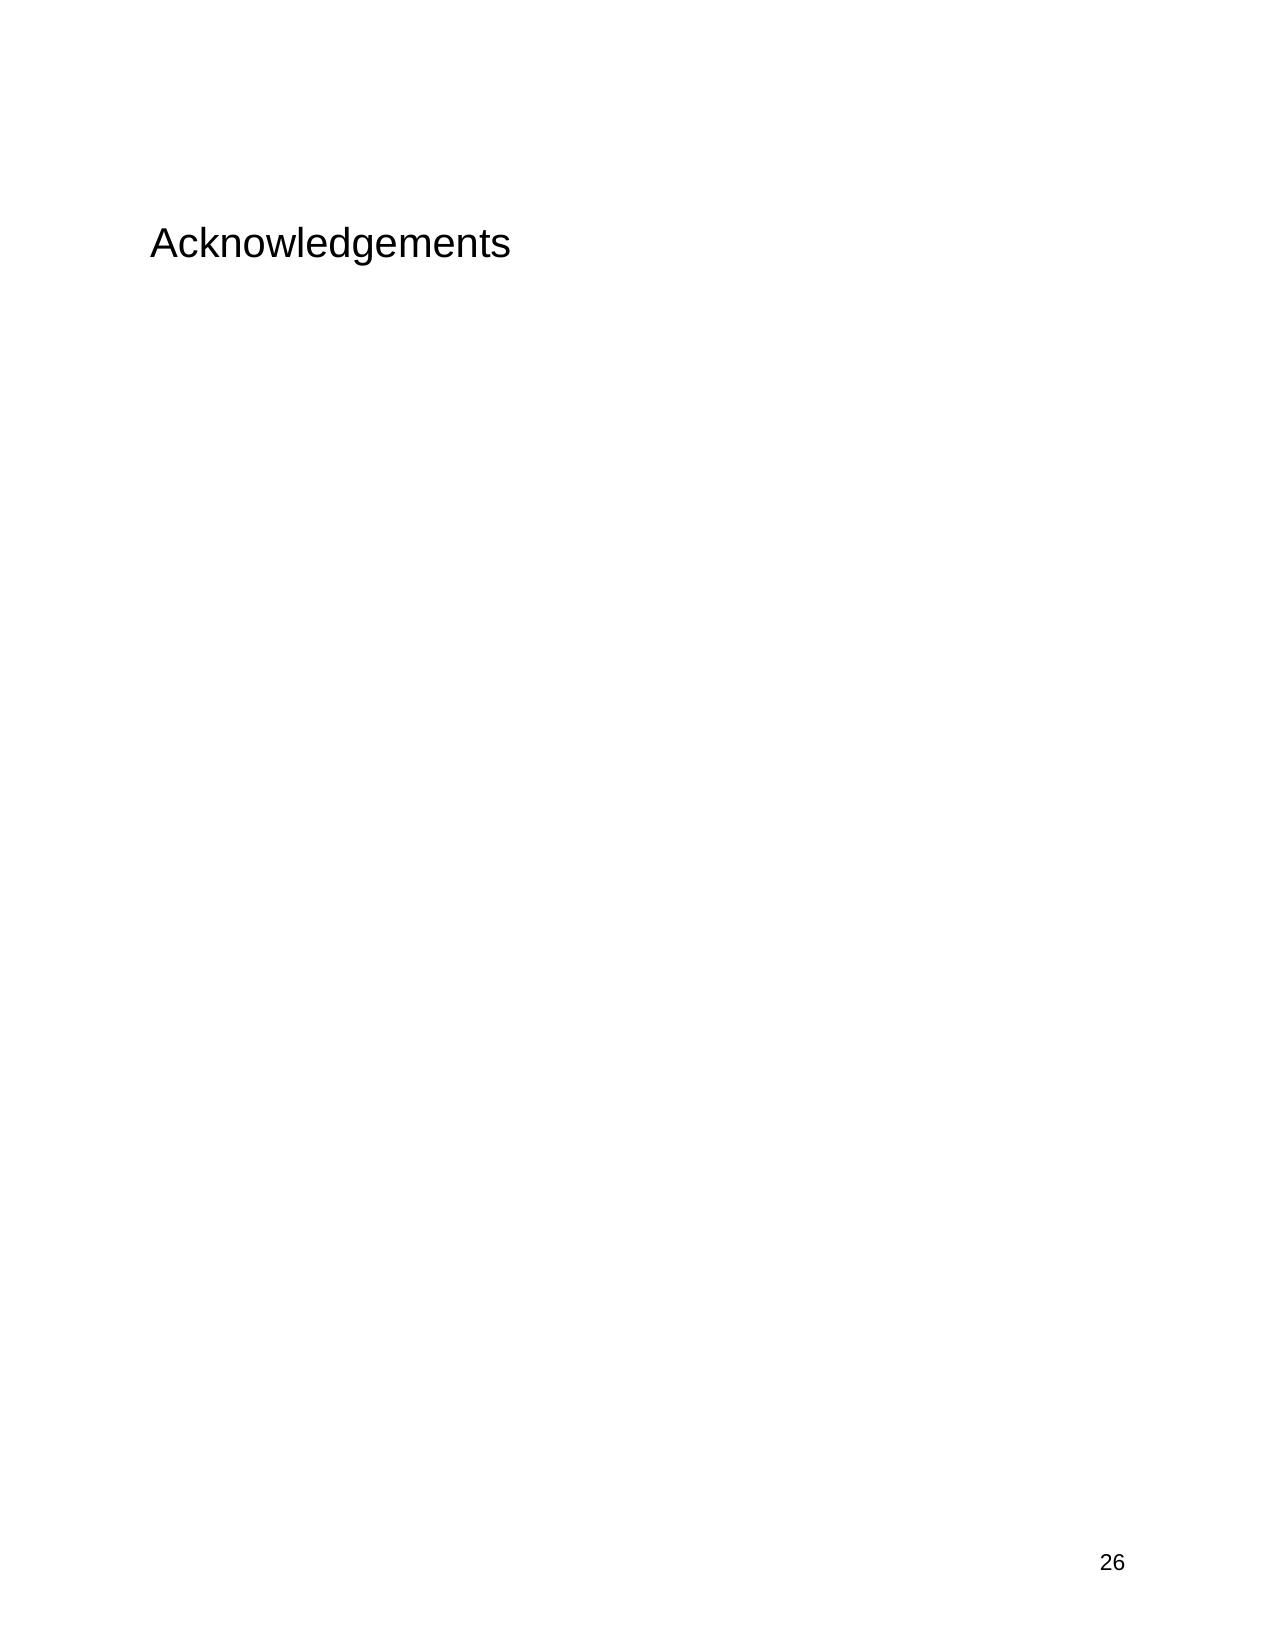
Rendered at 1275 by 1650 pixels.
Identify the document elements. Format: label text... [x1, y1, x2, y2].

subtitle Acknowledgements [150, 219, 1125, 267]
